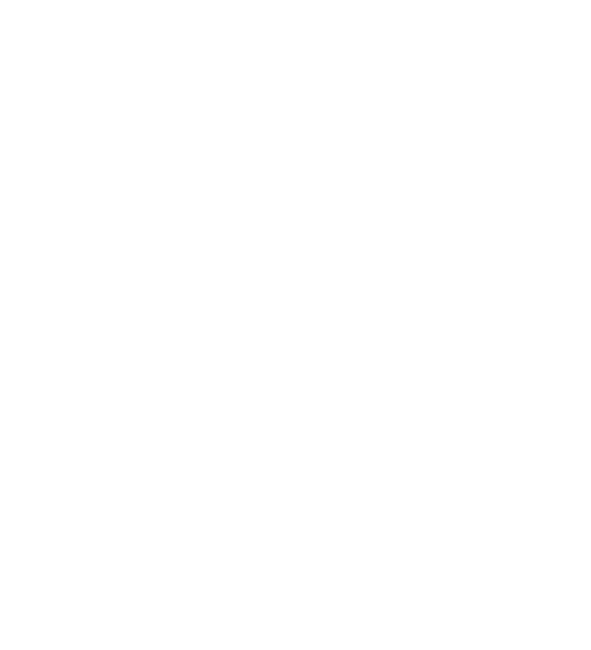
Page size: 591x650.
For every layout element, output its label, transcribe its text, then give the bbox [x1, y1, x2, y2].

text </if> [0, 6, 591, 31]
text </for> [0, 31, 591, 57]
